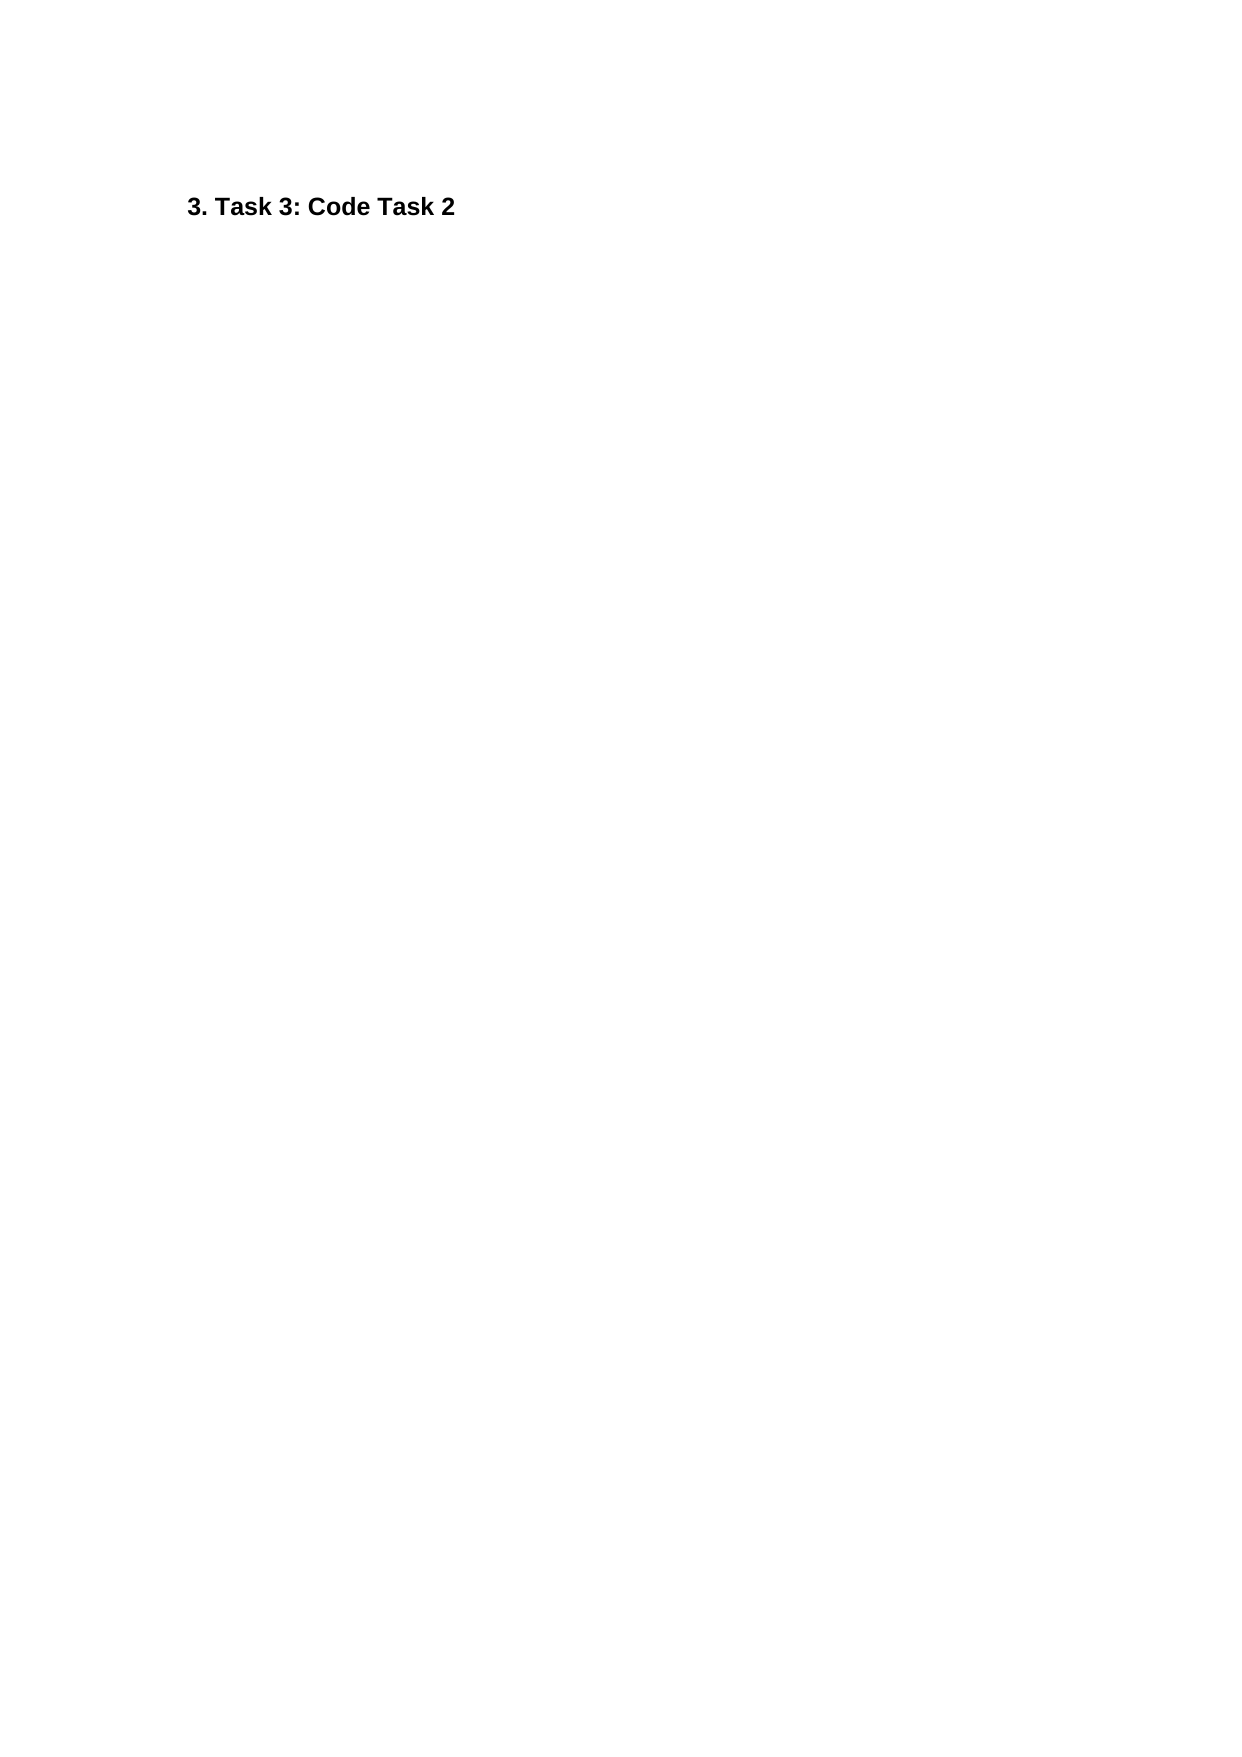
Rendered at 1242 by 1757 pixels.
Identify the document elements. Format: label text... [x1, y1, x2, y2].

text 3. Task 3: Code Task 2 [187, 192, 1091, 220]
